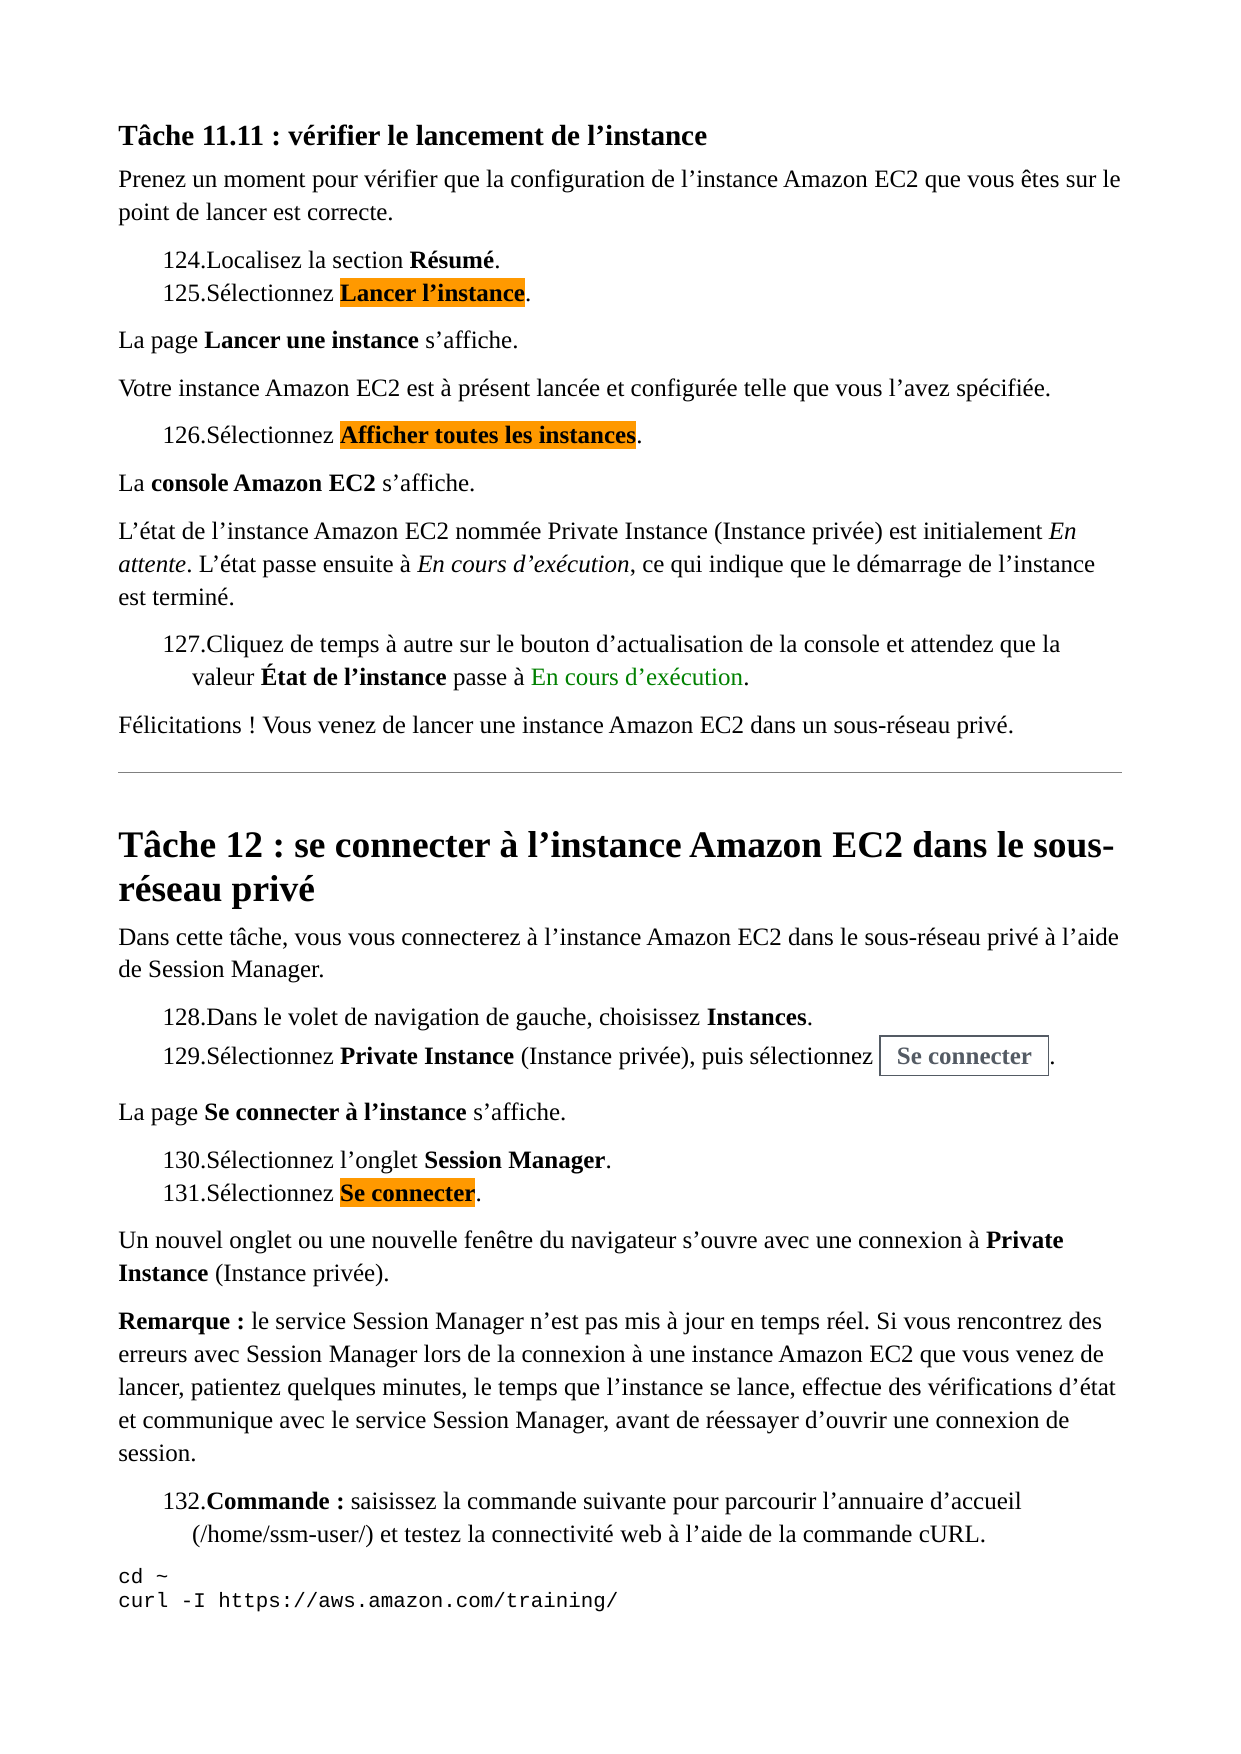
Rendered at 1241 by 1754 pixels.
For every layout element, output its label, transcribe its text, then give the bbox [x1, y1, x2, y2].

list Sélectionnez Private Instance (Instance privée), puis sélectionnez Se connecter. [1049, 1035, 1122, 1076]
text La console Amazon EC2 s’affiche. [118, 468, 1122, 497]
text Félicitations ! Vous venez de lancer une instance Amazon EC2 dans un sous-réseau privé. [118, 710, 1122, 739]
subtitle Tâche 11.11 : vérifier le lancement de l’instance [118, 118, 1122, 152]
text Prenez un moment pour vérifier que la configuration de l’instance Amazon EC2 que vous êtes sur le point de lancer est correcte. [118, 164, 1122, 226]
text La page Lancer une instance s’affiche. [118, 325, 1122, 354]
list Sélectionnez Afficher toutes les instances. [162, 421, 1122, 449]
list Sélectionnez Se connecter. [162, 1178, 1122, 1207]
text Un nouvel onglet ou une nouvelle fenêtre du navigateur s’ouvre avec une connexion à Private Instance (Instance privée). [118, 1225, 1122, 1287]
text Dans cette tâche, vous vous connecterez à l’instance Amazon EC2 dans le sous-réseau privé à l’aide de Session Manager. [118, 922, 1122, 983]
list Sélectionnez Private Instance (Instance privée), puis sélectionnez Se connecter. [881, 1037, 1048, 1075]
list Dans le volet de navigation de gauche, choisissez Instances. [162, 1002, 1122, 1031]
text La page Se connecter à l’instance s’affiche. [118, 1097, 1122, 1126]
text curl -I https://aws.amazon.com/training/ [118, 1590, 1122, 1614]
text Remarque : le service Session Manager n’est pas mis à jour en temps réel. Si vous rencontrez des erreurs avec Session Manager lors de la connexion à une instance Amazon EC2 que vous venez de lancer, patientez quelques minutes, le temps que l’instance se lance, effectue des vérifications d’état et communique avec le service Session Manager, avant de réessayer d’ouvrir une connexion de session. [118, 1306, 1122, 1467]
list Commande : saisissez la commande suivante pour parcourir l’annuaire d’accueil (/home/ssm-user/) et testez la connectivité web à l’aide de la commande cURL. [162, 1486, 1122, 1547]
list Sélectionnez l’onglet Session Manager. [162, 1145, 1122, 1173]
text L’état de l’instance Amazon EC2 nommée Private Instance (Instance privée) est initialement En attente. L’état passe ensuite à En cours d’exécution, ce qui indique que le démarrage de l’instance est terminé. [118, 516, 1122, 611]
text Votre instance Amazon EC2 est à présent lancée et configurée telle que vous l’avez spécifiée. [118, 373, 1122, 402]
list Sélectionnez Private Instance (Instance privée), puis sélectionnez Se connecter. [162, 1035, 879, 1076]
list Cliquez de temps à autre sur le bouton d’actualisation de la console et attendez que la valeur État de l’instance passe à En cours d’exécution. [162, 629, 1122, 691]
list Sélectionnez Lancer l’instance. [162, 278, 1122, 307]
list Localisez la section Résumé. [162, 245, 1122, 273]
text cd ~ [118, 1566, 1122, 1590]
subtitle Tâche 12 : se connecter à l’instance Amazon EC2 dans le sous-réseau privé [118, 823, 1122, 909]
